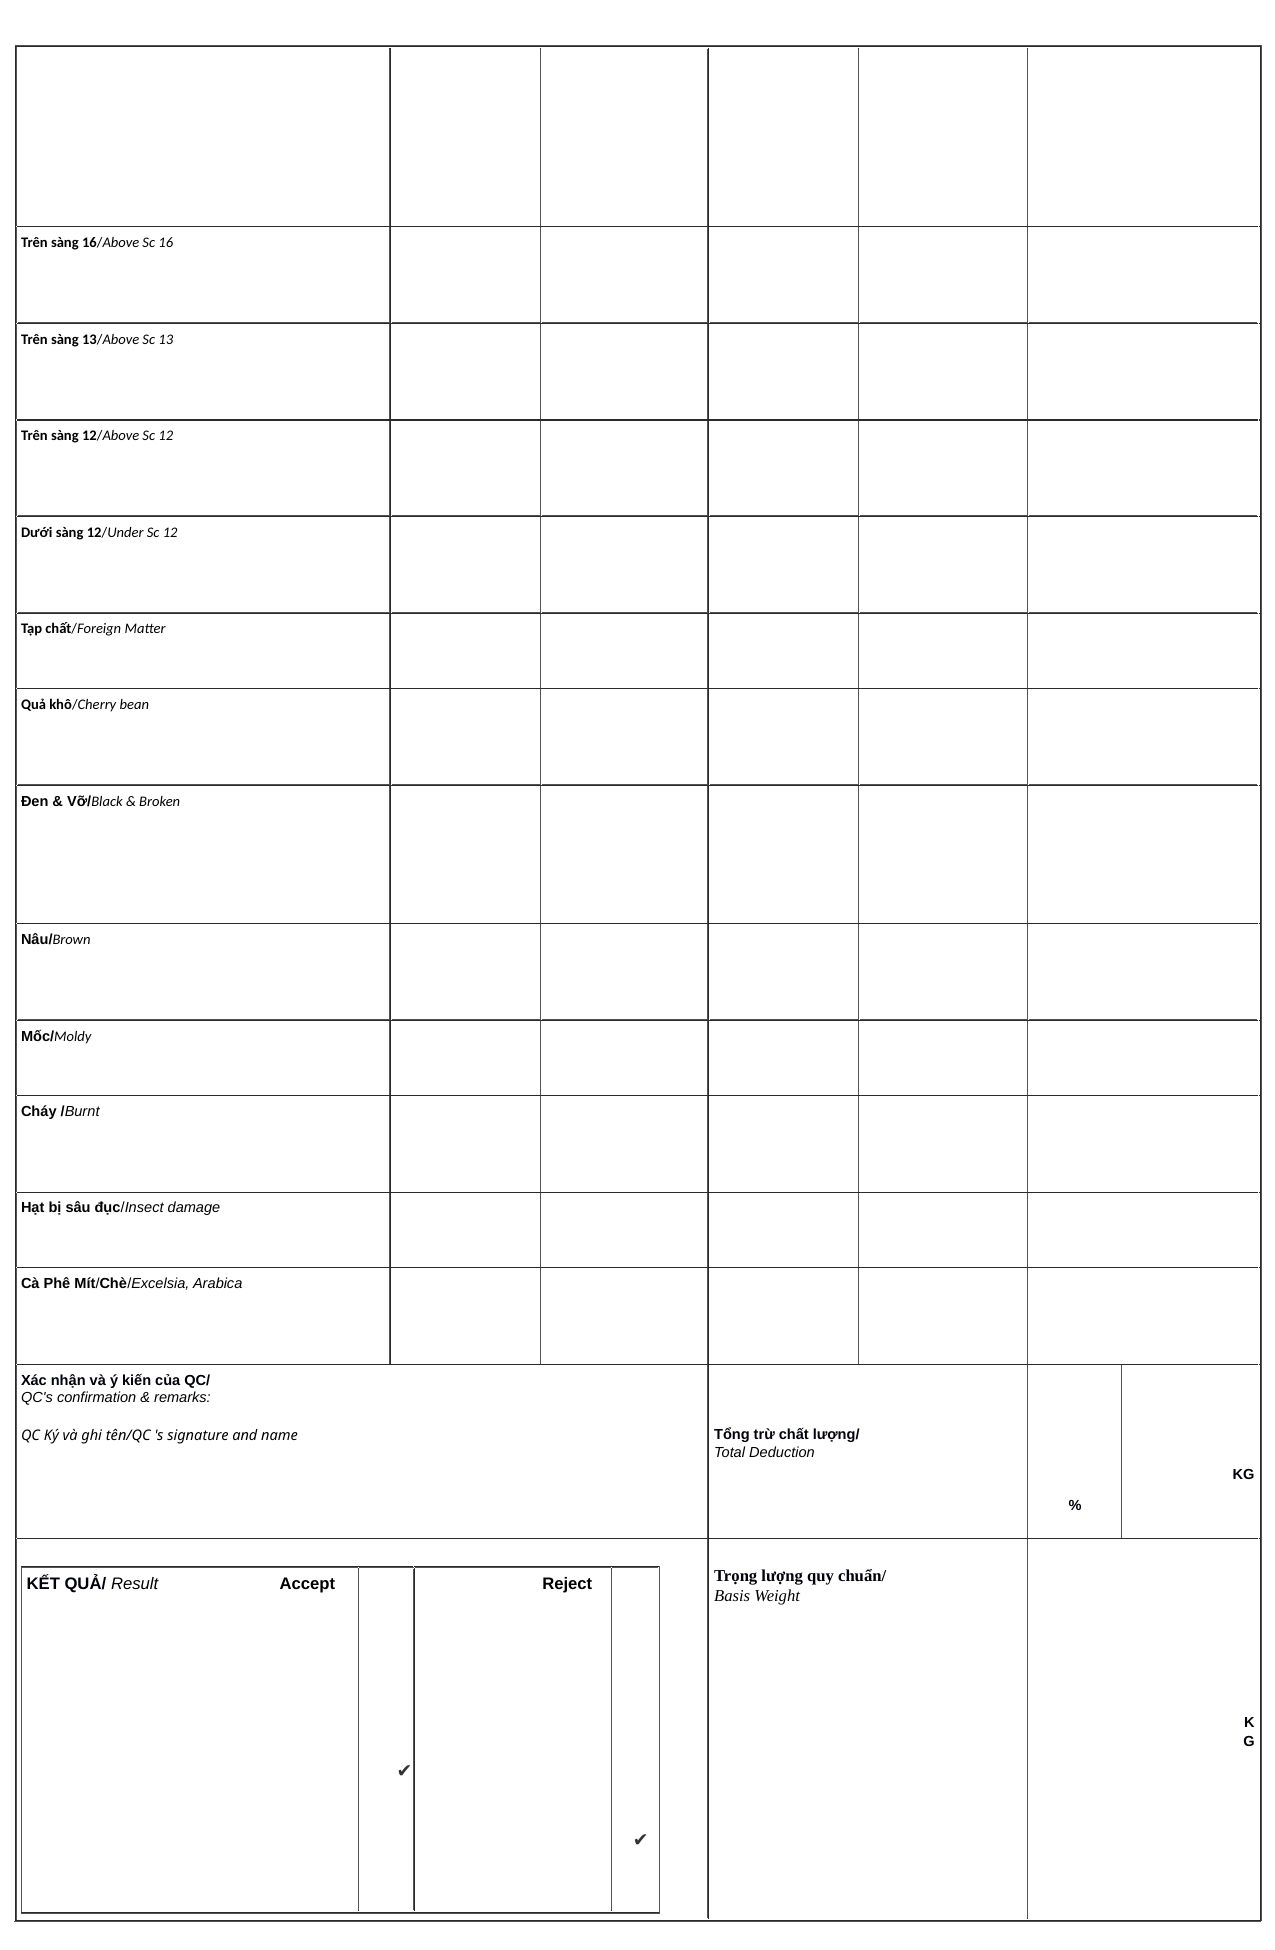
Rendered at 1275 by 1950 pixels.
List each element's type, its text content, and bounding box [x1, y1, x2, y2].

table_cell <formatLang(sum(o.kcs_line.mapped('cherry_gram')), digits=2)> [710, 690, 858, 784]
table_cell <formatLang(sum(o.kcs_line.mapped('fm')), digits=2)> [860, 615, 1027, 687]
table_cell [17, 1540, 708, 1919]
table_header Reject [536, 1567, 612, 1911]
table_cell <formatLang(sum(o.kcs_line.mapped('brown')), digits=2)> [860, 925, 1027, 1019]
table_cell <formatLang(o.security_gate_id.screen16, digits=2)> [542, 228, 707, 322]
table_cell <formatLang(o.security_gate_id.cherry_gram, digits=2)> [392, 690, 540, 784]
table_header <if test="o.state_kcs == 'approved'">✔</if> [359, 1568, 414, 1911]
table_cell <formatLang(sum(o.kcs_line.mapped('oversc12')), digits=2)> [1029, 419, 1259, 515]
table_cell <formatLang(sum(o.kcs_line.mapped('burned_deduct')), digits=2)> [1029, 1095, 1259, 1191]
table_cell <formatLang(sum(o.kcs_line.mapped('screen13')), digits=2)> [860, 325, 1027, 419]
table_cell Cháy /Burnt [17, 1097, 389, 1191]
table_cell <formatLang(sum(o.kcs_line.mapped('oversc18')), digits=2)> [1029, 48, 1259, 226]
table_cell [1029, 515, 1259, 612]
table_cell <formatLang(o.security_gate_id.excelsa_gram, digits=2)> [392, 1269, 540, 1363]
table_cell <formatLang(sum(o.kcs_line.mapped('brown_gram')), digits=2)> [710, 925, 858, 1019]
table_cell Quả khô/Cherry bean [17, 690, 389, 784]
table_cell <formatLang(o.security_gate_id.mold, digits=2)> [542, 1022, 707, 1095]
table_cell <formatLang(o.security_gate_id.belowsc12_gram, digits=2)> [392, 518, 540, 612]
table_cell Hạt bị sâu đục/Insect damage [17, 1194, 389, 1267]
table_cell <formatLang(sum(o.kcs_line.mapped('screen13_gram')), digits=2)> [710, 325, 858, 419]
table_cell <formatLang(sum(o.kcs_line.mapped('mold_deduct')), digits=2)> [1029, 1019, 1259, 1095]
table_cell Trọng lượng quy chuẩn/ Basis Weight [709, 1540, 1027, 1919]
table_cell <formatLang(sum(o.kcs_line.mapped('screen16_gram')), digits=2)> [710, 228, 858, 322]
table_cell <formatLang(o.security_gate_id.cherry, digits=2)> [542, 690, 707, 784]
table_cell <formatLang(o.security_gate_id.insect, digits=2)> [542, 1194, 707, 1267]
table_cell <formatLang(sum(o.kcs_line.mapped('eaten_gram')), digits=2)> [710, 1194, 858, 1267]
table_cell <formatLang(sum(o.kcs_line.mapped('belowsc12')), digits=2)> [860, 518, 1027, 612]
table_cell <formatLang(o.security_gate_id.belowsc12, digits=2)> [542, 518, 707, 612]
table_cell <formatLang(sum(o.kcs_line.mapped('mold_gram')), digits=2)> [710, 1022, 858, 1095]
table_cell <formatLang(sum(o.kcs_line.mapped('fm_deduct')), digits=2)> [1029, 612, 1259, 687]
table_cell <formatLang(o.security_gate_id.screen16_gram, digits=2)> [392, 228, 540, 322]
table_cell Mốc/Moldy [17, 1022, 389, 1095]
table_cell <formatLang(sum(o.kcs_line.mapped('insect_bean_deduct')), digits=2)> [1029, 1191, 1259, 1267]
table_cell <formatLang(sum(o.kcs_line.mapped('greatersc12_gram')), digits=2)> [710, 422, 858, 515]
table_cell <formatLang(o.security_gate_id.burned_gram, digits=2)> [392, 1097, 540, 1191]
table_cell <formatLang(sum(o.kcs_line.mapped('oversc16')), digits=2)> [1029, 226, 1259, 322]
table_cell Trên sàng 16/Above Sc 16 [17, 228, 389, 322]
table_cell <formatLang(o.security_gate_id.screen18_gram, digits=2)> [392, 48, 540, 226]
table_cell Đen & Vỡ/Black & Broken [17, 787, 389, 923]
table_header KẾT QUẢ/ Result [22, 1568, 273, 1911]
table_cell <formatLang(sum(o.kcs_line.mapped('black_gram'))+sum(o.kcs_line.mapped('broken_gram')), digits=2)> [710, 787, 858, 923]
table_cell Trên sàng 13/Above Sc 13 [17, 325, 389, 419]
table_cell <formatLang(sum(o.kcs_line.mapped('basis_weight')), digits=0)> KG [1028, 1538, 1259, 1919]
table_cell Xác nhận và ý kiến của QC/ QC's confirmation & remarks: QC Ký và ghi tên/QC 's signature and name [17, 1366, 707, 1537]
table_cell <formatLang(o.security_gate_id.black_gram + o.security_gate_id.broken_gram, digits=2)> [392, 787, 540, 923]
table_cell <formatLang(sum(o.kcs_line.mapped('screen16')), digits=2)> [860, 228, 1027, 322]
table_header <if test="o.state_kcs == 'rejected'">✔</if> [612, 1568, 658, 1911]
table_cell <formatLang(sum(o.kcs_line.mapped('cherry')), digits=2)> [860, 690, 1027, 784]
table_cell <formatLang(sum(o.kcs_line.mapped('brown_deduct')), digits=2)> [1029, 923, 1259, 1019]
table_cell <formatLang(sum(o.kcs_line.mapped('deduction')), digits=2)> % [1029, 1366, 1121, 1537]
table_cell Dưới sàng 12/Under Sc 12 [17, 518, 389, 612]
table_cell <formatLang(o.security_gate_id.fm_gram, digits=2)> [392, 615, 540, 687]
table_cell <formatLang(sum(o.kcs_line.mapped('mold')), digits=2)> [860, 1022, 1027, 1095]
table_cell <formatLang(sum(o.kcs_line.mapped('excelsa')), digits=2)> [860, 1269, 1027, 1363]
table_cell <formatLang(sum(o.kcs_line.mapped('burned_gram')), digits=2)> [710, 1097, 858, 1191]
table_cell <formatLang(sum(o.kcs_line.mapped('black')) + sum(o.kcs_line.mapped('broken')), digits=2)> [860, 787, 1027, 923]
table_cell <formatLang(sum(o.kcs_line.mapped('greatersc12')), digits=2)> [860, 422, 1027, 515]
table_cell <formatLang(sum(o.kcs_line.mapped('screen18'))+sum(o.kcs_line.mapped('screen19'))+sum(o.kcs_line.mapped('screen20')), digits=2)> [860, 48, 1027, 226]
table_cell <formatLang(o.security_gate_id.fm, digits=2)> [542, 615, 707, 687]
table_cell <formatLang(sum(o.kcs_line.mapped('broken_deduct')), digits=2)> [1029, 784, 1259, 923]
table_cell <formatLang(sum(o.kcs_line.mapped('screen18_gram'))+sum(o.kcs_line.mapped('screen19_gram'))+sum(o.kcs_line.mapped('screen20_gram')), digits=2)> [710, 48, 858, 226]
table_cell <formatLang(sum(o.kcs_line.mapped('eaten')), digits=2)> [860, 1194, 1027, 1267]
table_cell Trên sàng 12/Above Sc 12 [17, 422, 389, 515]
table_cell Tạp chất/Foreign Matter [17, 615, 389, 687]
table_cell <formatLang(sum(o.kcs_line.mapped('burned')), digits=2)> [860, 1097, 1027, 1191]
table_cell [17, 47, 390, 226]
table_header [415, 1568, 536, 1911]
table_cell <formatLang(sum(o.kcs_line.mapped('fm_gram')), digits=2)> [710, 615, 858, 687]
table_cell <formatLang(o.security_gate_id.brown, digits=2)> [542, 925, 707, 1019]
table_cell <formatLang(sum(o.kcs_line.mapped('qty_reached')), digits=0)> KG [1123, 1364, 1259, 1537]
table_cell <formatLang(o.security_gate_id.screen13, digits=2)> [542, 325, 707, 419]
table_cell Cà Phê Mít/Chè/Excelsia, Arabica [17, 1269, 389, 1363]
table_cell <formatLang(sum(o.kcs_line.mapped('excelsa_deduct')), digits=2)> [1029, 1267, 1259, 1363]
table_cell <formatLang(o.security_gate_id.brown_gram, digits=2)> [392, 925, 540, 1019]
table_cell Tổng trừ chất lượng/ Total Deduction [710, 1366, 1027, 1537]
table_cell <formatLang(o.security_gate_id.greatersc12_gram, digits=2)> [392, 422, 540, 515]
table_cell <formatLang(o.security_gate_id.black + o.security_gate_id.broken, digits=2)> [542, 787, 707, 923]
table_cell <formatLang(sum(o.kcs_line.mapped('excelsa_gram')), digits=2)> [710, 1269, 858, 1363]
table_cell <formatLang(o.security_gate_id.mold_gram, digits=2)> [392, 1022, 540, 1095]
table_cell <formatLang(o.security_gate_id.burned, digits=2)> [542, 1097, 707, 1191]
table_cell <formatLang(o.security_gate_id.insect_gram, digits=2)> [392, 1194, 540, 1267]
table_cell <formatLang(o.security_gate_id.excelsa, digits=2)> [542, 1269, 707, 1363]
table_cell [1029, 688, 1259, 784]
table_header Accept [274, 1567, 359, 1911]
table_cell <formatLang(sum(o.kcs_line.mapped('belowsc12_gram')), digits=2)> [710, 518, 858, 612]
table_cell <formatLang(o.security_gate_id.screen18, digits=2)> [542, 48, 707, 226]
table_cell Nâu/Brown [17, 925, 389, 1019]
table_cell <formatLang(sum(o.kcs_line.mapped('oversc13')), digits=2)> [1029, 322, 1259, 419]
table_cell <formatLang(o.security_gate_id.greatersc12, digits=2)> [542, 422, 707, 515]
table_cell <formatLang(o.security_gate_id.screen13_gram, digits=2)> [392, 325, 540, 419]
